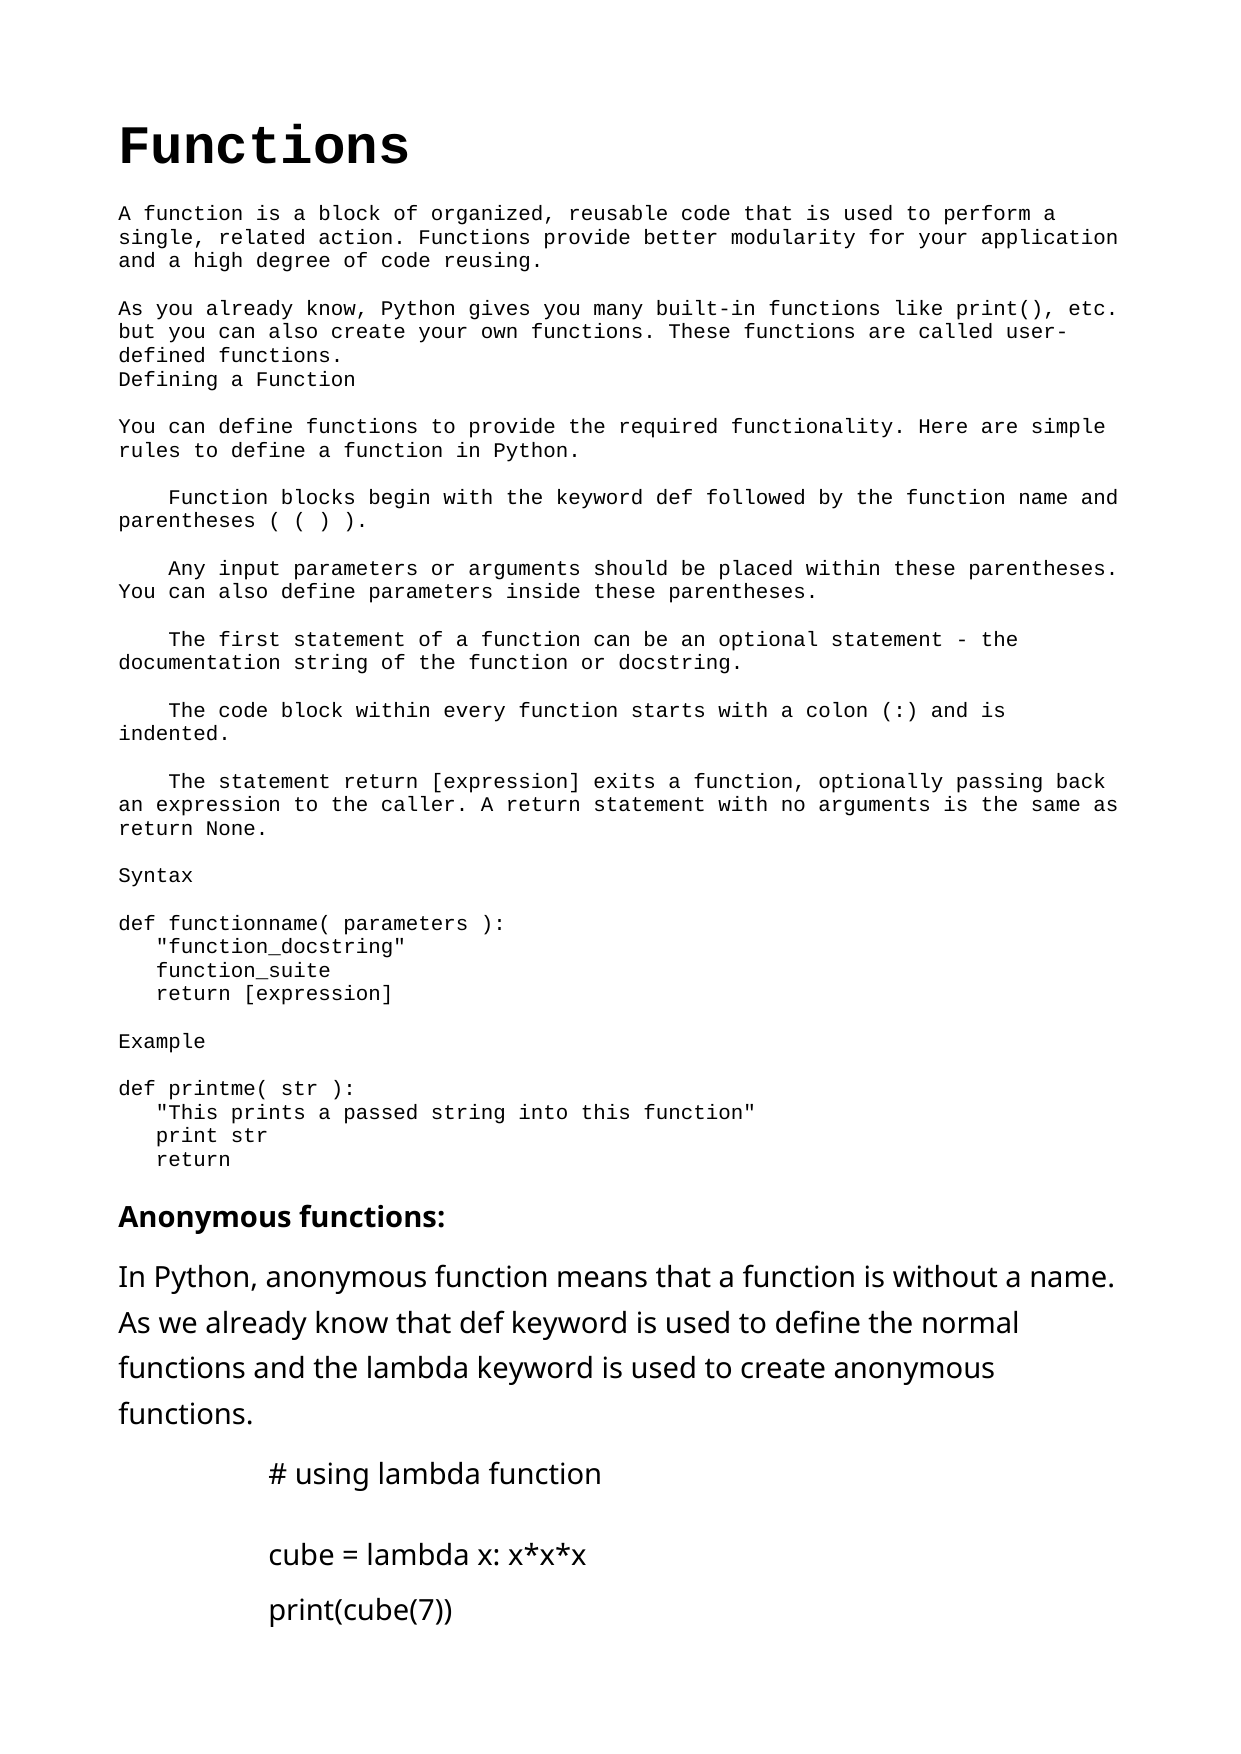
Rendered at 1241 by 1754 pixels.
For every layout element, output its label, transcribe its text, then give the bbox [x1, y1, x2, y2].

text "function_docstring" [118, 936, 1122, 960]
text In Python, anonymous function means that a function is without a name. As we already know that def keyword is used to define the normal functions and the lambda keyword is used to create anonymous functions. [118, 1256, 1122, 1433]
text Functions [118, 118, 1122, 179]
text return [118, 1149, 1122, 1173]
text Anonymous functions: [118, 1196, 1122, 1236]
text As you already know, Python gives you many built-in functions like print(), etc. but you can also create your own functions. These functions are called user-defined functions. [118, 298, 1122, 369]
text Example [118, 1031, 1122, 1054]
text The code block within every function starts with a colon (:) and is indented. [118, 700, 1122, 747]
text The statement return [expression] exits a function, optionally passing back an expression to the caller. A return statement with no arguments is the same as return None. [118, 771, 1122, 842]
text Defining a Function [118, 369, 1122, 392]
text def printme( str ): [118, 1078, 1122, 1102]
text return [expression] [118, 983, 1122, 1007]
text def functionname( parameters ): [118, 912, 1122, 936]
text # using lambda function [268, 1453, 1122, 1493]
text print str [118, 1125, 1122, 1149]
text function_suite [118, 960, 1122, 983]
text Function blocks begin with the keyword def followed by the function name and parentheses ( ( ) ). [118, 487, 1122, 534]
text Any input parameters or arguments should be placed within these parentheses. You can also define parameters inside these parentheses. [118, 558, 1122, 605]
text A function is a block of organized, reusable code that is used to perform a single, related action. Functions provide better modularity for your application and a high degree of code reusing. [118, 203, 1122, 274]
text "This prints a passed string into this function" [118, 1102, 1122, 1125]
text The first statement of a function can be an optional statement - the documentation string of the function or docstring. [118, 629, 1122, 676]
text You can define functions to provide the required functionality. Here are simple rules to define a function in Python. [118, 416, 1122, 463]
text cube = lambda x: x*x*x [268, 1534, 1122, 1574]
text print(cube(7)) [268, 1589, 1122, 1629]
text Syntax [118, 865, 1122, 889]
